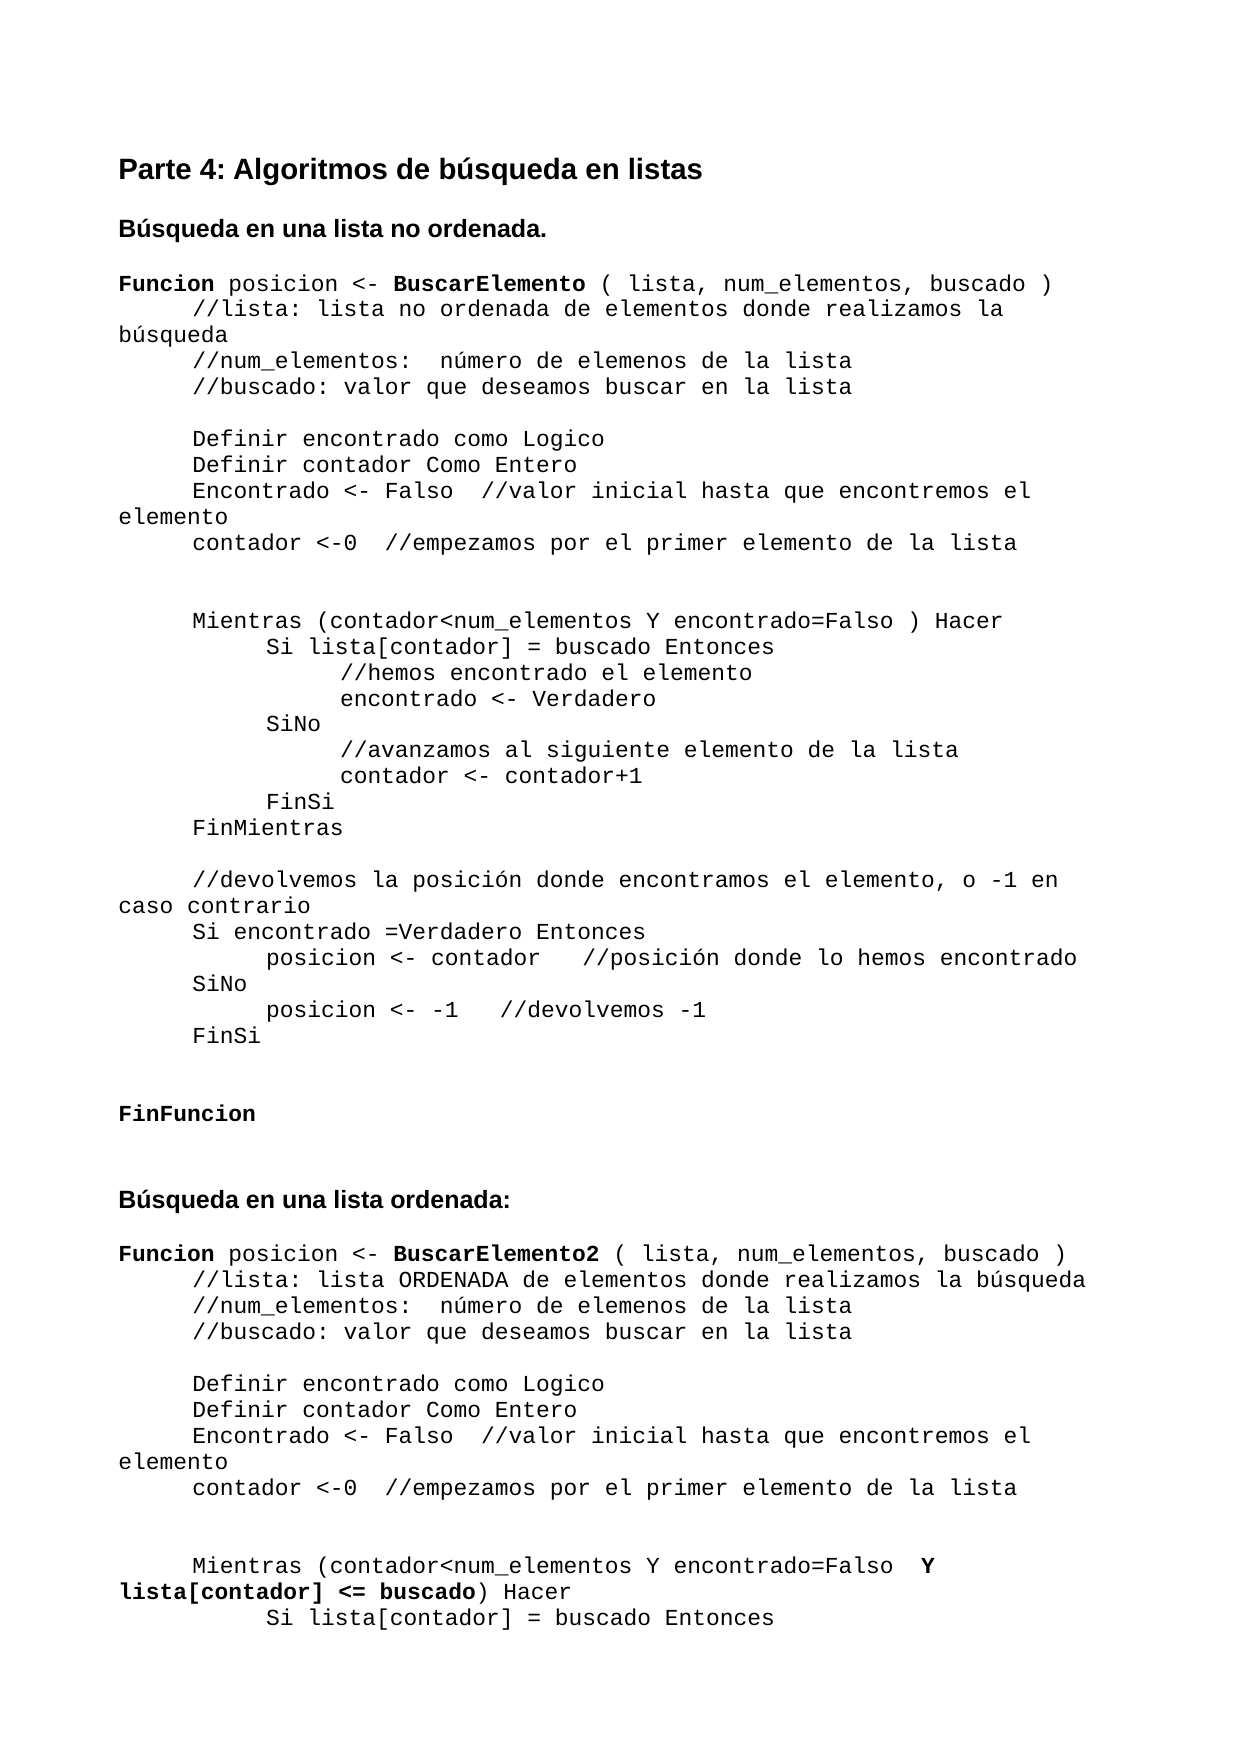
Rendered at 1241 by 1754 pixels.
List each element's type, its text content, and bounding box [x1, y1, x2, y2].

text //buscado: valor que deseamos buscar en la lista [118, 376, 1122, 402]
text FinSi [118, 1024, 1122, 1050]
text SiNo [118, 972, 1122, 998]
text contador <-0 //empezamos por el primer elemento de la lista [118, 531, 1122, 557]
text Encontrado <- Falso //valor inicial hasta que encontremos el elemento [118, 479, 1122, 531]
text Funcion posicion <- BuscarElemento ( lista, num_elementos, buscado ) [118, 272, 1122, 298]
text FinMientras [118, 817, 1122, 842]
text //num_elementos: número de elemenos de la lista [118, 1295, 1122, 1321]
text Definir contador Como Entero [118, 1398, 1122, 1424]
text //avanzamos al siguiente elemento de la lista [118, 739, 1122, 765]
text Mientras (contador<num_elementos Y encontrado=Falso Y lista[contador] <= buscado) Hacer [118, 1554, 1122, 1606]
text Búsqueda en una lista no ordenada. [118, 214, 1122, 243]
text //lista: lista ORDENADA de elementos donde realizamos la búsqueda [118, 1269, 1122, 1295]
text posicion <- contador //posición donde lo hemos encontrado [118, 946, 1122, 972]
text Definir encontrado como Logico [118, 1372, 1122, 1398]
text Si lista[contador] = buscado Entonces [118, 1606, 1122, 1632]
text SiNo [118, 713, 1122, 739]
text Búsqueda en una lista ordenada: [118, 1185, 1122, 1214]
text Definir encontrado como Logico [118, 427, 1122, 453]
text //hemos encontrado el elemento [118, 661, 1122, 687]
text Encontrado <- Falso //valor inicial hasta que encontremos el elemento [118, 1424, 1122, 1476]
text FinFuncion [118, 1102, 1122, 1128]
text posicion <- -1 //devolvemos -1 [118, 998, 1122, 1024]
text FinSi [118, 791, 1122, 817]
text Definir contador Como Entero [118, 453, 1122, 479]
text //buscado: valor que deseamos buscar en la lista [118, 1321, 1122, 1347]
text contador <- contador+1 [118, 765, 1122, 791]
text //num_elementos: número de elemenos de la lista [118, 350, 1122, 376]
text encontrado <- Verdadero [118, 687, 1122, 713]
text //devolvemos la posición donde encontramos el elemento, o -1 en caso contrario [118, 868, 1122, 920]
text Si lista[contador] = buscado Entonces [118, 635, 1122, 661]
text Si encontrado =Verdadero Entonces [118, 920, 1122, 946]
text //lista: lista no ordenada de elementos donde realizamos la búsqueda [118, 298, 1122, 350]
text Parte 4: Algoritmos de búsqueda en listas [118, 152, 1122, 186]
text Funcion posicion <- BuscarElemento2 ( lista, num_elementos, buscado ) [118, 1243, 1122, 1269]
text Mientras (contador<num_elementos Y encontrado=Falso ) Hacer [118, 609, 1122, 635]
text contador <-0 //empezamos por el primer elemento de la lista [118, 1476, 1122, 1502]
